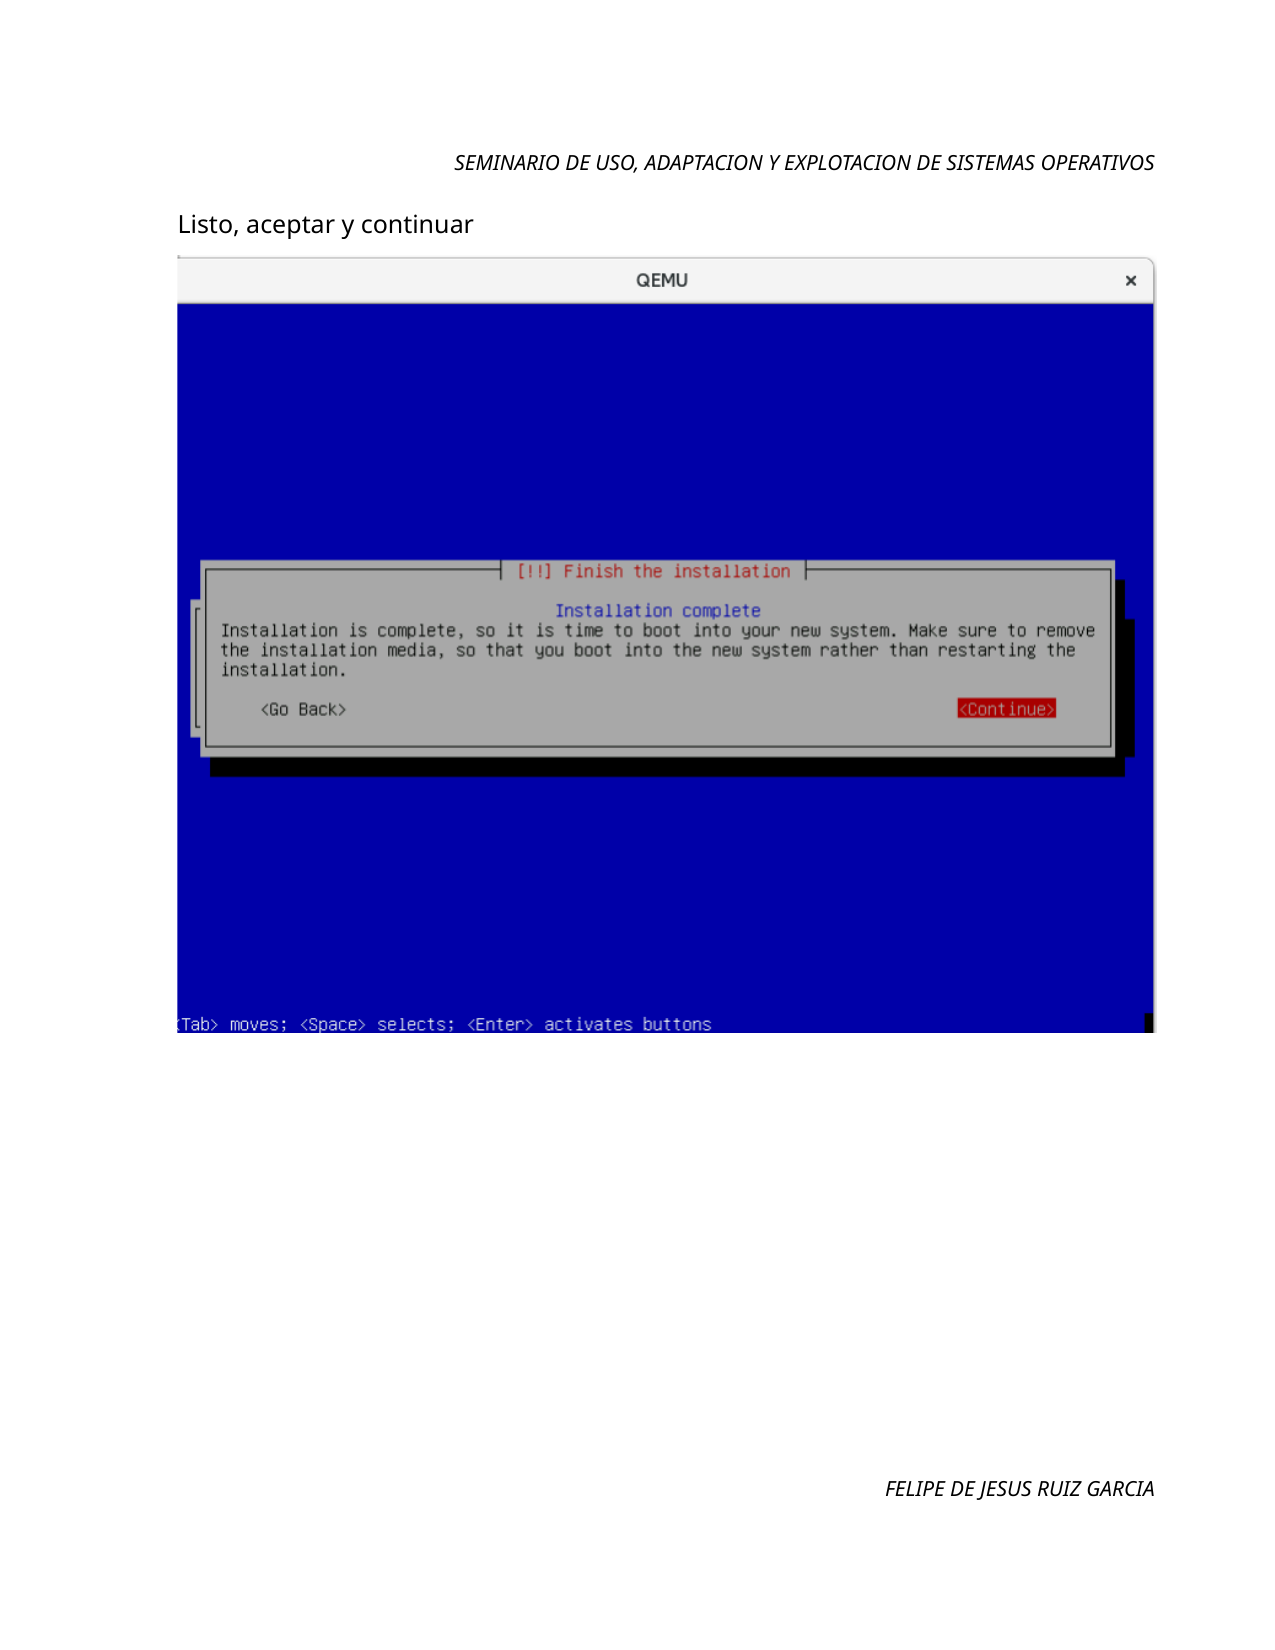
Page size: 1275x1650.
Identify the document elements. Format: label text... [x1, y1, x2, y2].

picture [177, 255, 1157, 1033]
text Listo, aceptar y continuar [177, 207, 1157, 241]
